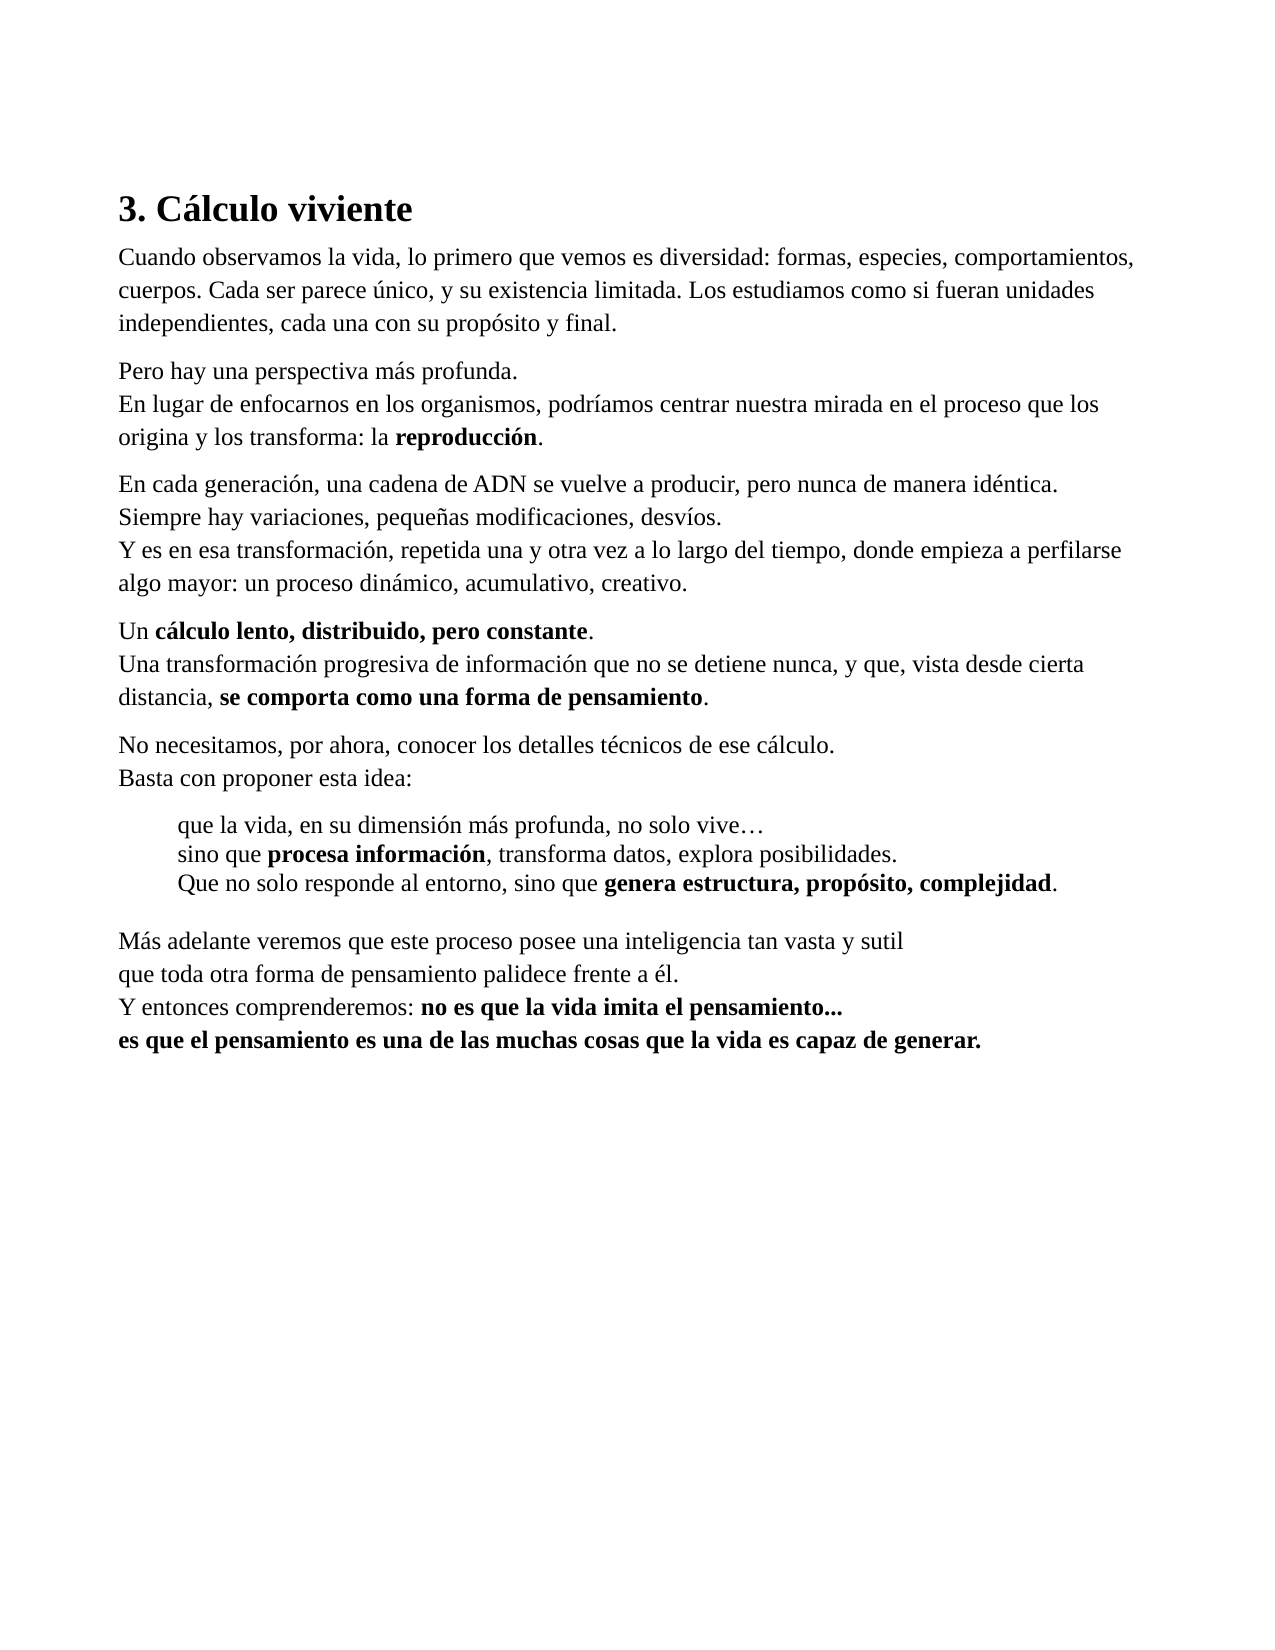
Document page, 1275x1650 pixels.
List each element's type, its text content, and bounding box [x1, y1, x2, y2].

text que la vida, en su dimensión más profunda, no solo vive… sino que procesa información, transforma datos, explora posibilidades. Que no solo responde al entorno, sino que genera estructura, propósito, complejidad. [177, 810, 1098, 897]
text Cuando observamos la vida, lo primero que vemos es diversidad: formas, especies, comportamientos, cuerpos. Cada ser parece único, y su existencia limitada. Los estudiamos como si fueran unidades independientes, cada una con su propósito y final. [118, 242, 1157, 337]
text No necesitamos, por ahora, conocer los detalles técnicos de ese cálculo. Basta con proponer esta idea: [118, 730, 1157, 792]
text Un cálculo lento, distribuido, pero constante. Una transformación progresiva de información que no se detiene nunca, y que, vista desde cierta distancia, se comporta como una forma de pensamiento. [118, 616, 1157, 711]
text En cada generación, una cadena de ADN se vuelve a producir, pero nunca de manera idéntica. Siempre hay variaciones, pequeñas modificaciones, desvíos. Y es en esa transformación, repetida una y otra vez a lo largo del tiempo, donde empieza a perfilarse algo mayor: un proceso dinámico, acumulativo, creativo. [118, 469, 1157, 597]
text Pero hay una perspectiva más profunda. En lugar de enfocarnos en los organismos, podríamos centrar nuestra mirada en el proceso que los origina y los transforma: la reproducción. [118, 356, 1157, 451]
subtitle 3. Cálculo viviente [118, 187, 1157, 230]
text Más adelante veremos que este proceso posee una inteligencia tan vasta y sutil que toda otra forma de pensamiento palidece frente a él. Y entonces comprenderemos: no es que la vida imita el pensamiento... es que el pensamiento es una de las muchas cosas que la vida es capaz de generar. [118, 926, 1157, 1054]
